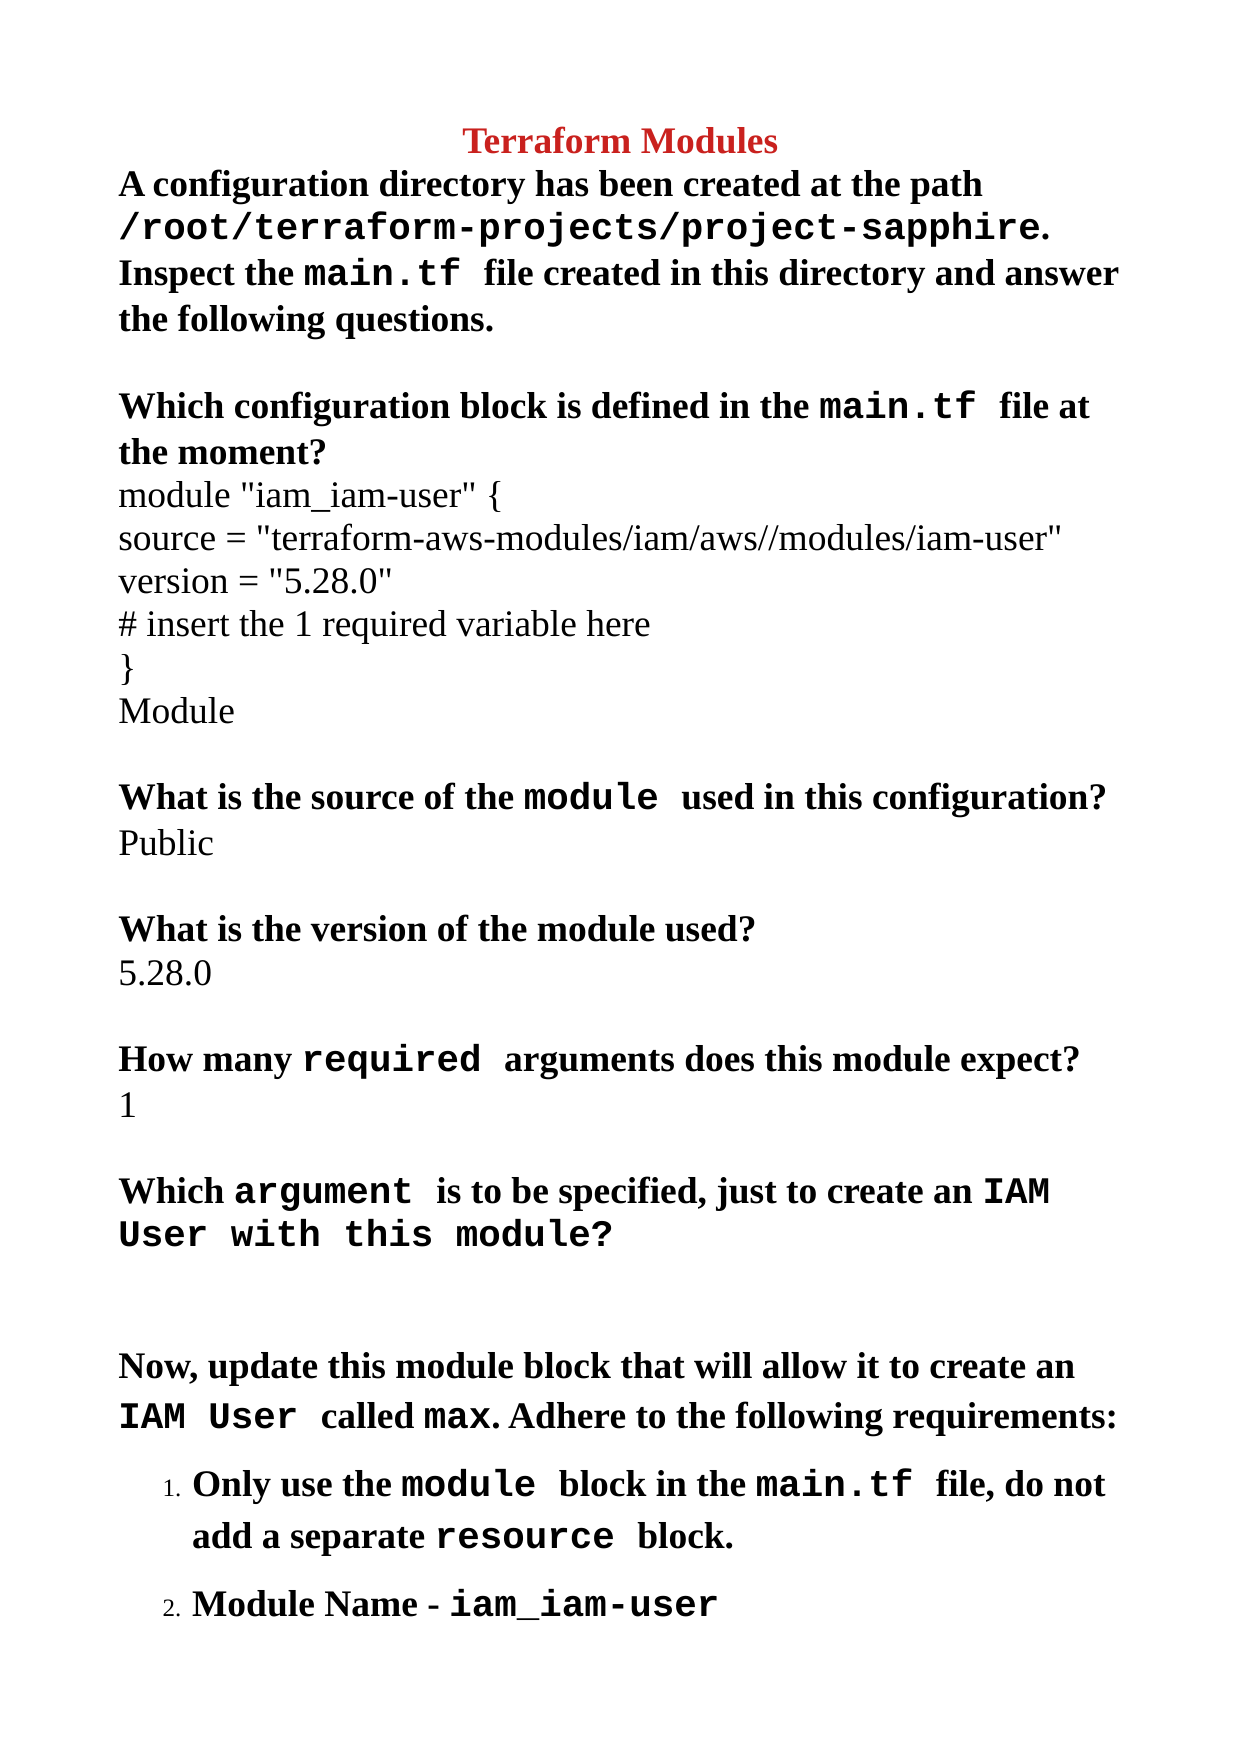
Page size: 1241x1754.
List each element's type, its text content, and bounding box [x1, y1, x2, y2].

text 5.28.0 [118, 950, 1122, 993]
text # insert the 1 required variable here [118, 602, 1122, 645]
text Which argument is to be specified, just to create an IAM User with this module? [118, 1169, 1122, 1257]
text Module [118, 688, 1122, 731]
text Now, update this module block that will allow it to create an IAM User called max. Adhere to the following requirements: [118, 1344, 1122, 1439]
text How many required arguments does this module expect? [118, 1036, 1122, 1082]
text source = "terraform-aws-modules/iam/aws//modules/iam-user" [118, 516, 1122, 559]
list Only use the module block in the main.tf file, do not add a separate resource block. [162, 1461, 1122, 1560]
text What is the source of the module used in this configuration? [118, 774, 1122, 821]
text Public [118, 821, 1122, 864]
list Module Name - iam_iam-user [162, 1581, 1122, 1628]
text module "iam_iam-user" { [118, 472, 1122, 516]
text Terraform Modules [118, 118, 1122, 161]
text version = "5.28.0" [118, 559, 1122, 602]
text What is the version of the module used? [118, 907, 1122, 950]
text A configuration directory has been created at the path /root/terraform-projects/project-sapphire. Inspect the main.tf file created in this directory and answer the following questions. [118, 161, 1122, 340]
text Which configuration block is defined in the main.tf file at the moment? [118, 383, 1122, 472]
text 1 [118, 1082, 1122, 1126]
text } [118, 645, 1122, 688]
